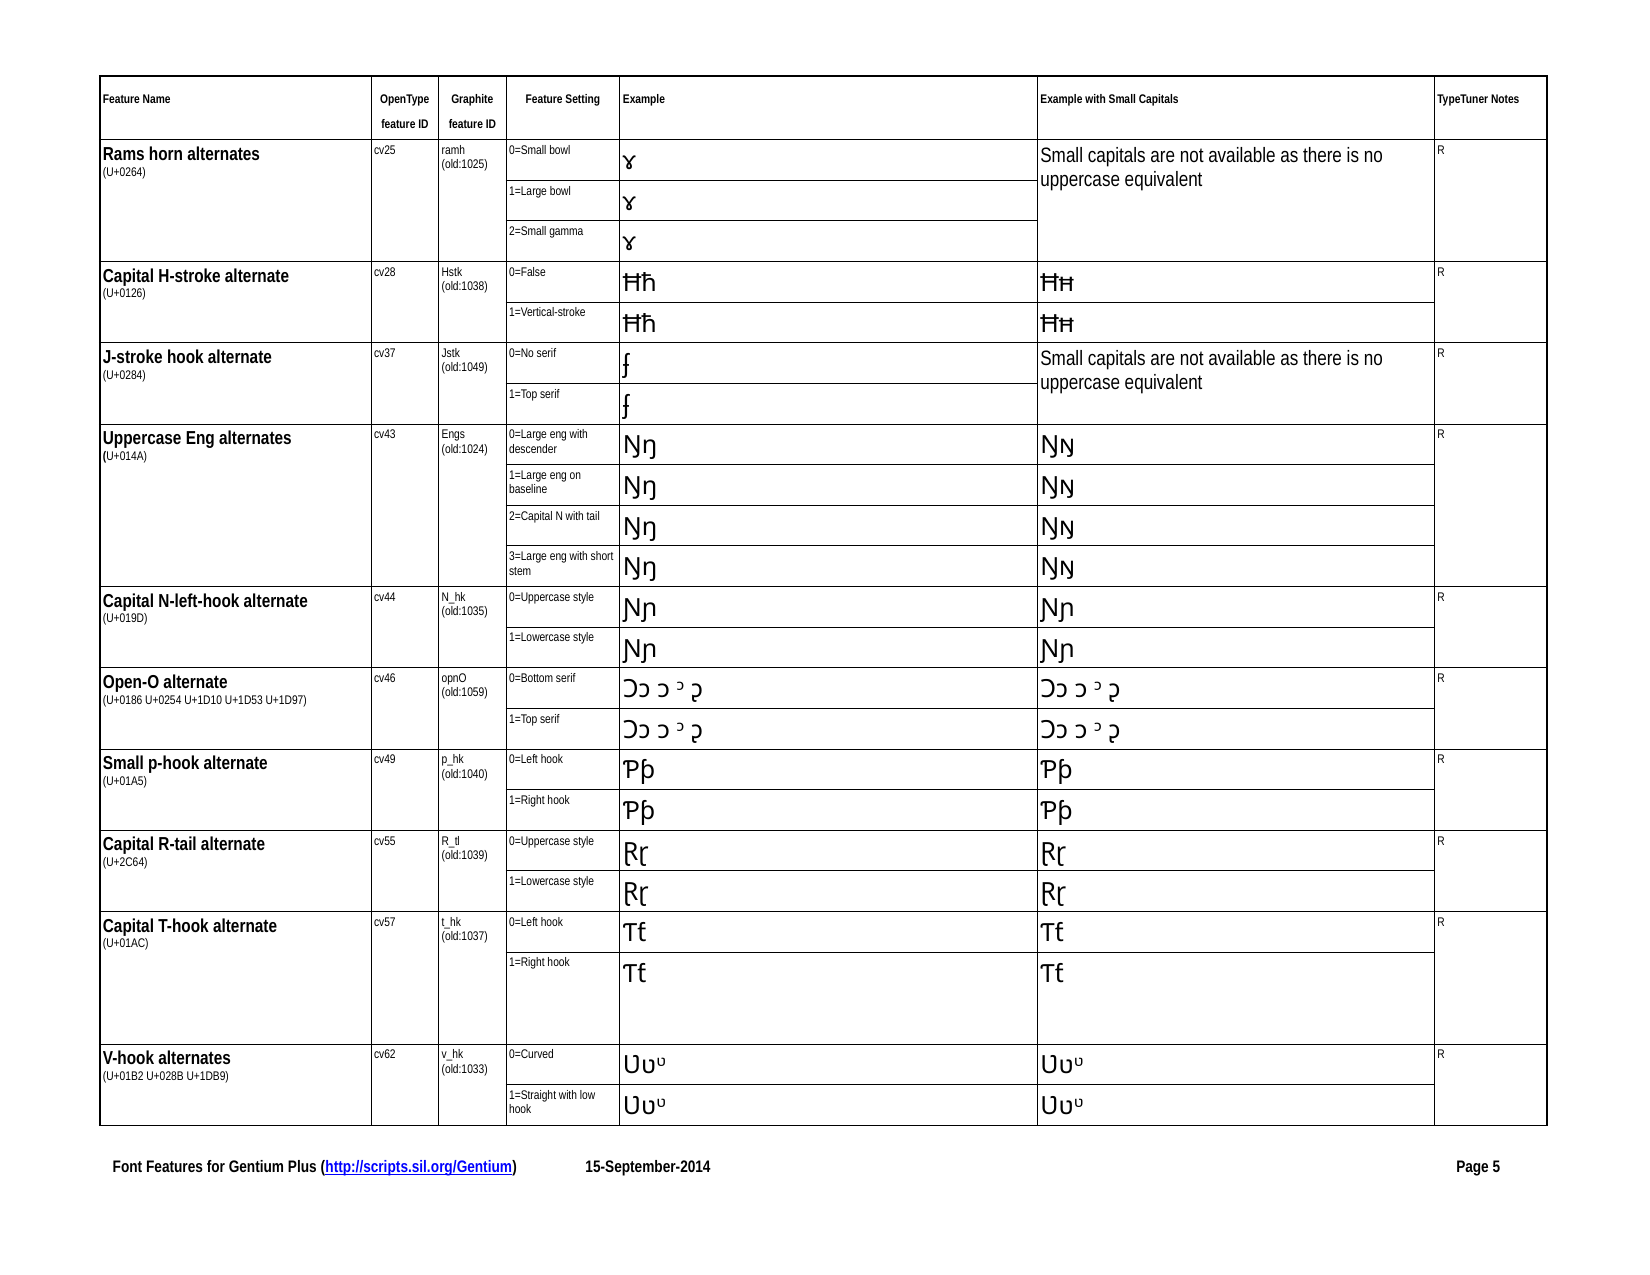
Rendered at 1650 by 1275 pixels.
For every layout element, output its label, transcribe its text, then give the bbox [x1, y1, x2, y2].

table_cell Ɔɔ ᴐ ᵓ ᶗ [1038, 668, 1434, 708]
table_cell Small capitals are not available as there is no uppercase equivalent [1038, 343, 1434, 423]
table_cell 0=Curved [507, 1045, 619, 1084]
table_cell Ɲɲ [620, 628, 1037, 667]
table_cell 0=Left hook [507, 750, 619, 789]
table_cell Ɔɔ ᴐ ᵓ ᶗ [1038, 709, 1434, 748]
table_cell Small capitals are not available as there is no uppercase equivalent [1038, 140, 1434, 261]
table_cell 0=Bottom serif [507, 668, 619, 708]
table_cell Ƭƭ [1038, 912, 1434, 952]
table_cell cv25 [372, 140, 438, 261]
table_cell 2=Capital N with tail [507, 506, 619, 545]
table_cell cv46 [372, 668, 438, 748]
table_cell cv28 [372, 262, 438, 342]
table_cell Ƥƥ [1038, 750, 1434, 789]
table_cell Ħħ [1038, 262, 1434, 302]
table_cell cv49 [372, 750, 438, 830]
table_cell Ŋŋ [1038, 546, 1434, 586]
table_cell Ɽɽ [1038, 831, 1434, 870]
table_header Example [620, 77, 1037, 139]
table_cell Ħħ [1038, 303, 1434, 342]
table_cell Capital N-left-hook alternate (U+019D) [101, 587, 371, 667]
table_cell 3=Large eng with short stem [507, 546, 619, 586]
table_cell Capital R-tail alternate (U+2C64) [101, 831, 371, 911]
table_cell Ʋʋᶹ [1038, 1045, 1434, 1084]
table_cell Ƥƥ [1038, 790, 1434, 830]
table_cell Ƭƭ [620, 953, 1037, 1044]
table_cell Ʋʋᶹ [1038, 1085, 1434, 1125]
table_cell Ʋʋᶹ [620, 1085, 1037, 1125]
table_cell cv62 [372, 1045, 438, 1125]
table_cell Ɽɽ [620, 871, 1037, 911]
table_cell Small p-hook alternate (U+01A5) [101, 750, 371, 830]
table_cell Ŋŋ [1038, 465, 1434, 505]
table_cell ʄ [620, 343, 1037, 383]
table_cell Ɲɲ [1038, 587, 1434, 627]
table_cell 1=Top serif [507, 709, 619, 748]
table_cell Ŋŋ [620, 546, 1037, 586]
table_cell 0=Large eng with descender [507, 425, 619, 464]
table_cell Engs (old:1024) [439, 425, 506, 586]
table_header TypeTuner Notes [1435, 77, 1546, 139]
table_cell R [1435, 262, 1546, 342]
table_cell R [1435, 587, 1546, 667]
table_cell Ƭƭ [620, 912, 1037, 952]
table_cell R [1435, 1045, 1546, 1125]
table_cell Ŋŋ [1038, 425, 1434, 464]
table_cell Ʋʋᶹ [620, 1045, 1037, 1084]
table_cell 1=Straight with low hook [507, 1085, 619, 1125]
table_cell Uppercase Eng alternates (U+014A) [101, 425, 371, 586]
table_cell 1=Right hook [507, 790, 619, 830]
table_cell Ɔɔ ᴐ ᵓ ᶗ [620, 709, 1037, 748]
table_cell 1=Right hook [507, 953, 619, 1044]
table_cell Ŋŋ [620, 506, 1037, 545]
table_cell ɤ [620, 140, 1037, 180]
table_cell v_hk (old:1033) [439, 1045, 506, 1125]
table_cell 1=Vertical-stroke [507, 303, 619, 342]
table_cell p_hk (old:1040) [439, 750, 506, 830]
table_header OpenType feature ID [372, 77, 438, 139]
table_cell R [1435, 140, 1546, 261]
table_cell cv37 [372, 343, 438, 423]
table_cell 1=Large bowl [507, 181, 619, 220]
table_cell 0=False [507, 262, 619, 302]
table_header Feature Name [101, 77, 371, 139]
table_cell Rams horn alternates (U+0264) [101, 140, 371, 261]
table_cell Ƥƥ [620, 750, 1037, 789]
table_cell R [1435, 425, 1546, 586]
table_cell Ƭƭ [1038, 953, 1434, 1044]
table_cell opnO (old:1059) [439, 668, 506, 748]
table_cell Hstk (old:1038) [439, 262, 506, 342]
table_cell N_hk (old:1035) [439, 587, 506, 667]
table_cell Capital T-hook alternate (U+01AC) [101, 912, 371, 1044]
table_cell Ħħ [620, 262, 1037, 302]
table_cell Ŋŋ [620, 425, 1037, 464]
table_cell 0=Uppercase style [507, 587, 619, 627]
table_cell 0=Uppercase style [507, 831, 619, 870]
table_cell 1=Top serif [507, 384, 619, 423]
table_cell Jstk (old:1049) [439, 343, 506, 423]
table_cell 0=No serif [507, 343, 619, 383]
table_cell R [1435, 912, 1546, 1044]
table_cell Ŋŋ [1038, 506, 1434, 545]
table_header Graphite feature ID [439, 77, 506, 139]
table_cell t_hk (old:1037) [439, 912, 506, 1044]
table_cell R [1435, 831, 1546, 911]
table_cell ɤ [620, 221, 1037, 261]
table_cell Ɽɽ [620, 831, 1037, 870]
table_cell cv44 [372, 587, 438, 667]
table_cell Ɲɲ [1038, 628, 1434, 667]
table_cell cv55 [372, 831, 438, 911]
table_cell 1=Lowercase style [507, 628, 619, 667]
table_cell 0=Left hook [507, 912, 619, 952]
table_cell Ɲɲ [620, 587, 1037, 627]
table_cell R [1435, 750, 1546, 830]
table_cell Ɔɔ ᴐ ᵓ ᶗ [620, 668, 1037, 708]
table_cell R_tl (old:1039) [439, 831, 506, 911]
table_cell 0=Small bowl [507, 140, 619, 180]
table_cell cv57 [372, 912, 438, 1044]
table_cell 1=Large eng on baseline [507, 465, 619, 505]
table_cell 2=Small gamma [507, 221, 619, 261]
table_cell ʄ [620, 384, 1037, 423]
table_cell cv43 [372, 425, 438, 586]
table_cell Ɽɽ [1038, 871, 1434, 911]
table_cell R [1435, 668, 1546, 748]
table_cell J-stroke hook alternate (U+0284) [101, 343, 371, 423]
table_cell ramh (old:1025) [439, 140, 506, 261]
table_cell Ƥƥ [620, 790, 1037, 830]
table_cell Ŋŋ [620, 465, 1037, 505]
table_cell Capital H-stroke alternate (U+0126) [101, 262, 371, 342]
table_cell ɤ [620, 181, 1037, 220]
table_cell V-hook alternates (U+01B2 U+028B U+1DB9) [101, 1045, 371, 1125]
table_cell 1=Lowercase style [507, 871, 619, 911]
table_cell R [1435, 343, 1546, 423]
table_header Example with Small Capitals [1038, 77, 1434, 139]
table_cell Open-O alternate (U+0186 U+0254 U+1D10 U+1D53 U+1D97) [101, 668, 371, 748]
table_cell Ħħ [620, 303, 1037, 342]
table_header Feature Setting [507, 77, 619, 139]
